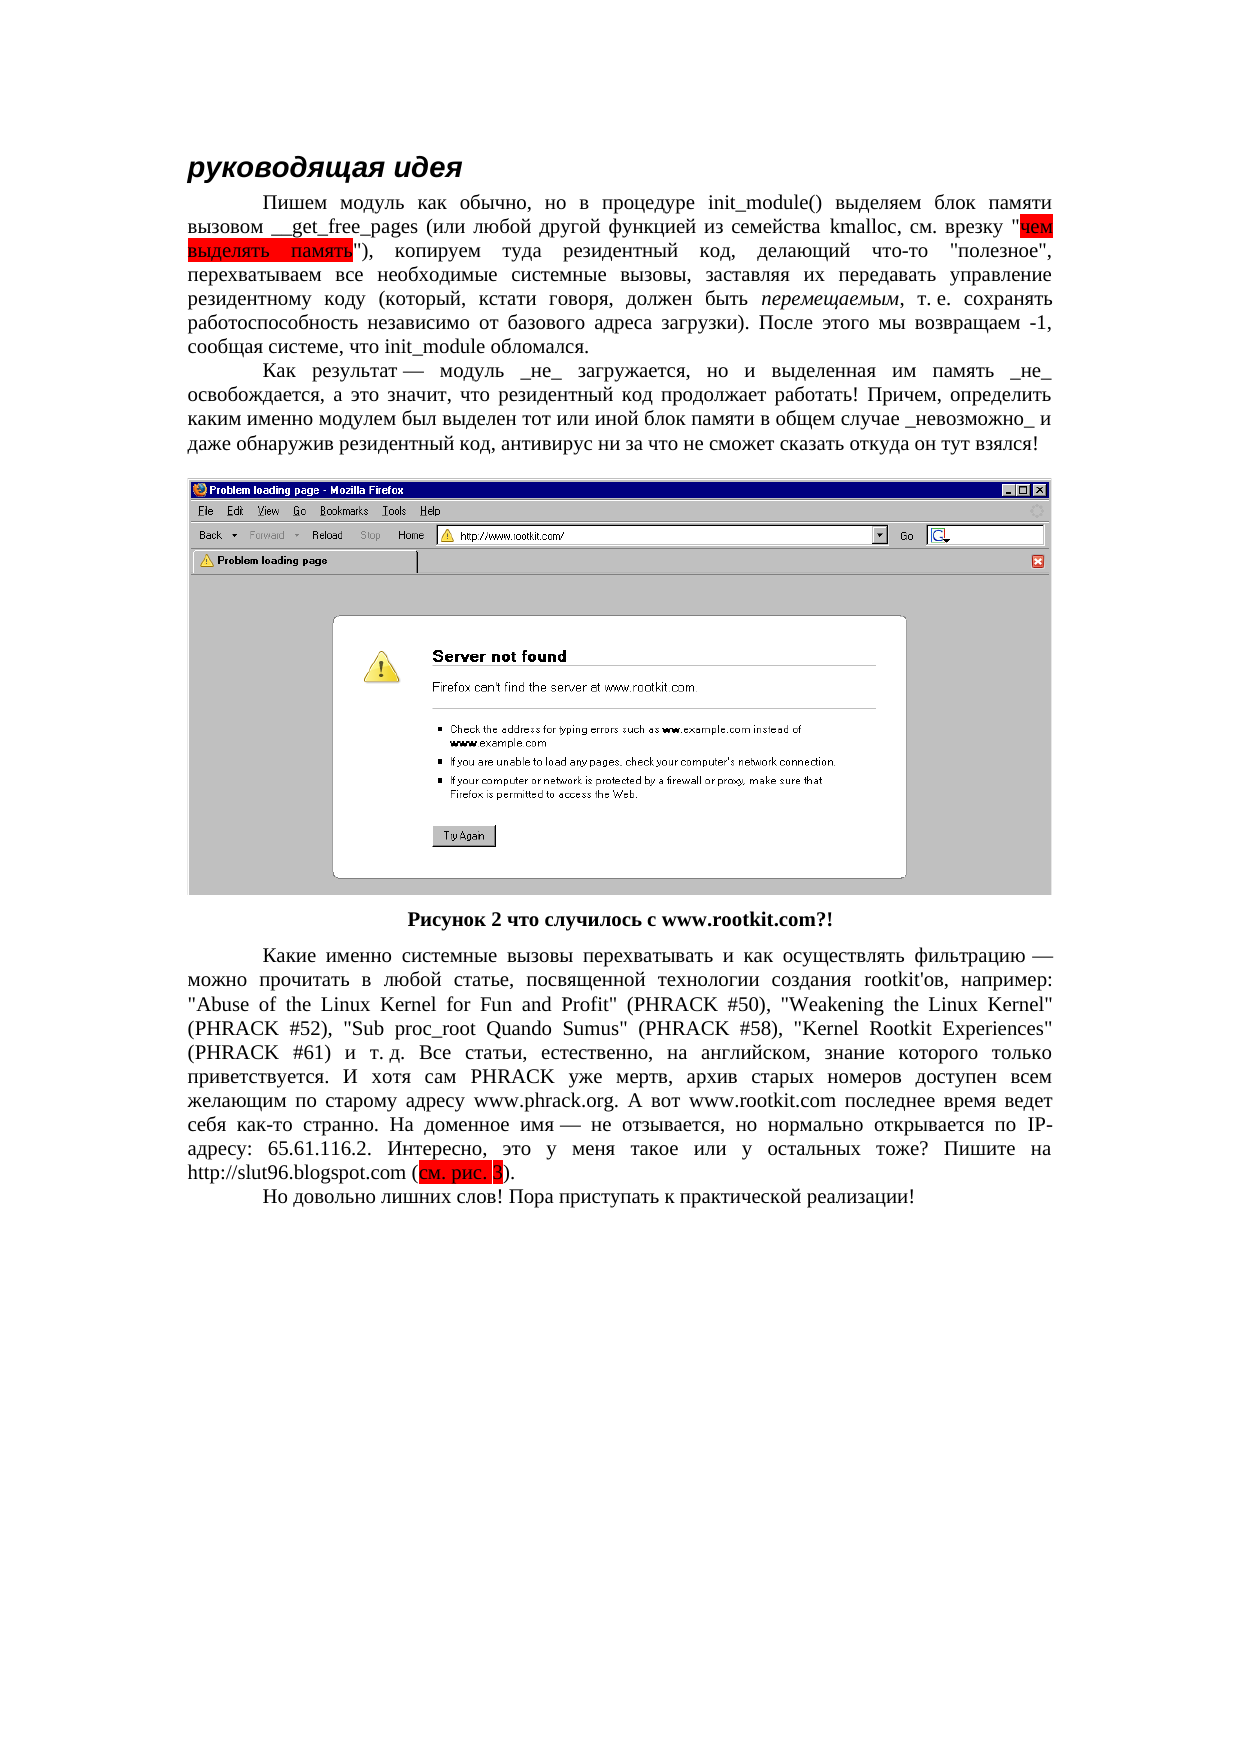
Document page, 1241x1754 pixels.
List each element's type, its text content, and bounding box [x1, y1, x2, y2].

text Пишем модуль как обычно, но в процедуре init_module() выделяем блок памяти вызовом __get_free_pages (или любой другой функцией из семейства kmalloc, см. врезку "чем выделять память"), копируем туда резидентный код, делающий что-то "полезное", перехватываем все необходимые системные вызовы, заставляя их передавать управление резидентному коду (который, кстати говоря, должен быть перемещаемым, т. е. сохранять работоспособность независимо от базового адреса загрузки). После этого мы возвращаем -1, сообщая системе, что init_module обломался. [187, 190, 1053, 358]
text Рисунок 2 что случилось с www.rootkit.com?! [187, 907, 1053, 931]
text Но довольно лишних слов! Пора приступать к практической реализации! [187, 1184, 1053, 1208]
picture [187, 478, 1052, 895]
text Как результат — модуль _не_ загружается, но и выделенная им память _не_ освобождается, а это значит, что резидентный код продолжает работать! Причем, определить каким именно модулем был выделен тот или иной блок памяти в общем случае _невозможно_ и даже обнаружив резидентный код, антивирус ни за что не сможет сказать откуда он тут взялся! [187, 358, 1053, 454]
text Какие именно системные вызовы перехватывать и как осуществлять фильтрацию — можно прочитать в любой статье, посвященной технологии создания rootkit'ов, например: "Abuse of the Linux Kernel for Fun and Profit" (PHRACK #50), "Weakening the Linux Kernel" (PHRACK #52), "Sub proc_root Quando Sumus" (PHRACK #58), "Kernel Rootkit Experiences" (PHRAСK #61) и т. д. Все статьи, естественно, на английском, знание которого только приветствуется. И хотя сам PHRACK уже мертв, архив старых номеров доступен всем желающим по старому адресу www.phrack.org. А вот www.rootkit.com последнее время ведет себя как-то странно. На доменное имя — не отзывается, но нормально открывается по IP-адресу: 65.61.116.2. Интересно, это у меня такое или у остальных тоже? Пишите на http://slut96.blogspot.com (см. рис. 3). [187, 943, 1053, 1184]
subtitle руководящая идея [187, 150, 1053, 183]
